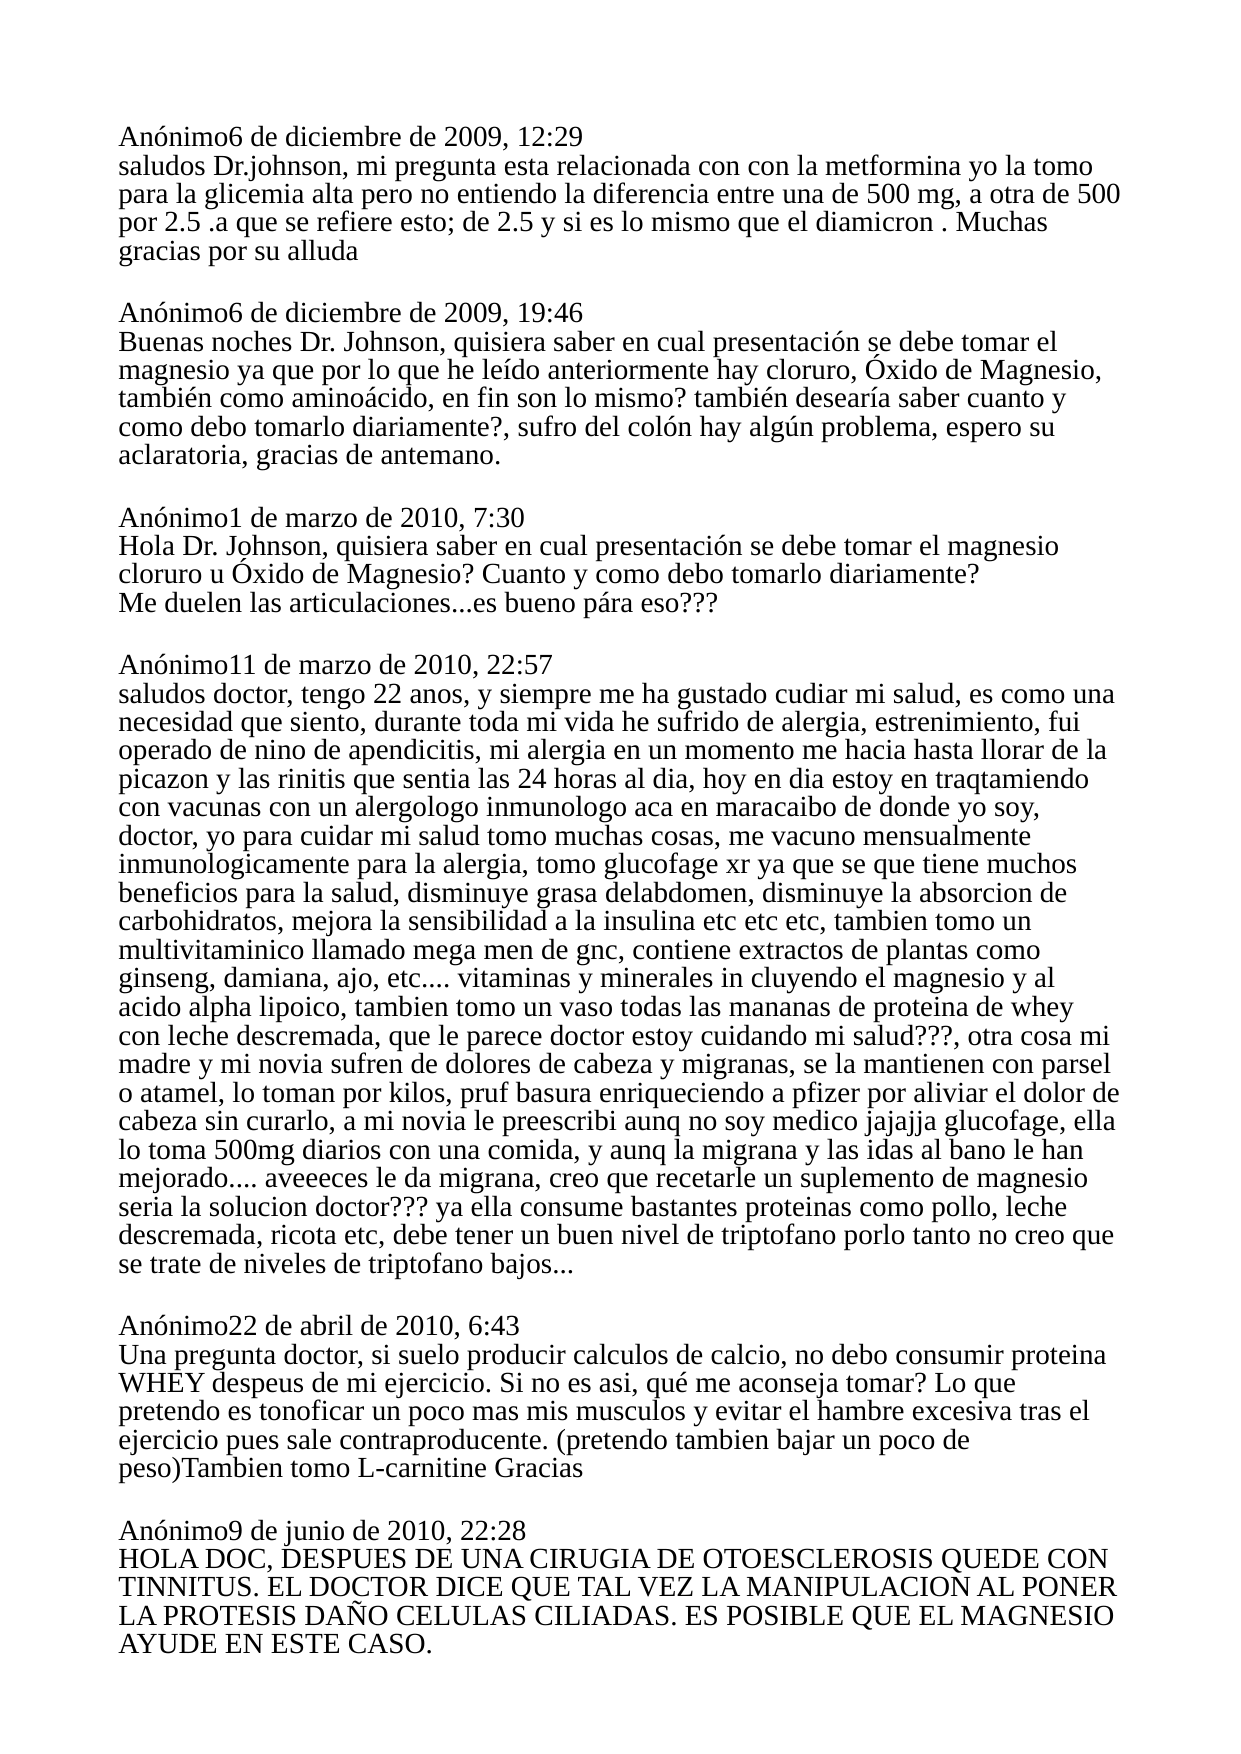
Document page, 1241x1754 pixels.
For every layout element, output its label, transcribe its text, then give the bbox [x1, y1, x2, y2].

text Anónimo22 de abril de 2010, 6:43 [118, 1313, 1122, 1342]
text Una pregunta doctor, si suelo producir calculos de calcio, no debo consumir proteina WHEY despeus de mi ejercicio. Si no es asi, qué me aconseja tomar? Lo que pretendo es tonoficar un poco mas mis musculos y evitar el hambre excesiva tras el ejercicio pues sale contraproducente. (pretendo tambien bajar un poco de peso)Tambien tomo L-carnitine Gracias [118, 1342, 1122, 1484]
text Anónimo1 de marzo de 2010, 7:30 [118, 504, 1122, 533]
text Anónimo6 de diciembre de 2009, 19:46 [118, 300, 1122, 328]
text saludos doctor, tengo 22 anos, y siempre me ha gustado cudiar mi salud, es como una necesidad que siento, durante toda mi vida he sufrido de alergia, estrenimiento, fui operado de nino de apendicitis, mi alergia en un momento me hacia hasta llorar de la picazon y las rinitis que sentia las 24 horas al dia, hoy en dia estoy en traqtamiendo con vacunas con un alergologo inmunologo aca en maracaibo de donde yo soy, doctor, yo para cuidar mi salud tomo muchas cosas, me vacuno mensualmente inmunologicamente para la alergia, tomo glucofage xr ya que se que tiene muchos beneficios para la salud, disminuye grasa delabdomen, disminuye la absorcion de carbohidratos, mejora la sensibilidad a la insulina etc etc etc, tambien tomo un multivitaminico llamado mega men de gnc, contiene extractos de plantas como ginseng, damiana, ajo, etc.... vitaminas y minerales in cluyendo el magnesio y al acido alpha lipoico, tambien tomo un vaso todas las mananas de proteina de whey con leche descremada, que le parece doctor estoy cuidando mi salud???, otra cosa mi madre y mi novia sufren de dolores de cabeza y migranas, se la mantienen con parsel o atamel, lo toman por kilos, pruf basura enriqueciendo a pfizer por aliviar el dolor de cabeza sin curarlo, a mi novia le preescribi aunq no soy medico jajajja glucofage, ella lo toma 500mg diarios con una comida, y aunq la migrana y las idas al bano le han mejorado.... aveeeces le da migrana, creo que recetarle un suplemento de magnesio seria la solucion doctor??? ya ella consume bastantes proteinas como pollo, leche descremada, ricota etc, debe tener un buen nivel de triptofano porlo tanto no creo que se trate de niveles de triptofano bajos... [118, 680, 1122, 1279]
text Me duelen las articulaciones...es bueno pára eso??? [118, 590, 1122, 618]
text Buenas noches Dr. Johnson, quisiera saber en cual presentación se debe tomar el magnesio ya que por lo que he leído anteriormente hay cloruro, Óxido de Magnesio, también como aminoácido, en fin son lo mismo? también desearía saber cuanto y como debo tomarlo diariamente?, sufro del colón hay algún problema, espero su aclaratoria, gracias de antemano. [118, 328, 1122, 471]
text Anónimo6 de diciembre de 2009, 12:29 [118, 124, 1122, 152]
text HOLA DOC, DESPUES DE UNA CIRUGIA DE OTOESCLEROSIS QUEDE CON TINNITUS. EL DOCTOR DICE QUE TAL VEZ LA MANIPULACION AL PONER LA PROTESIS DAÑO CELULAS CILIADAS. ES POSIBLE QUE EL MAGNESIO AYUDE EN ESTE CASO. [118, 1546, 1122, 1660]
text Anónimo9 de junio de 2010, 22:28 [118, 1518, 1122, 1546]
text Anónimo11 de marzo de 2010, 22:57 [118, 652, 1122, 680]
text saludos Dr.johnson, mi pregunta esta relacionada con con la metformina yo la tomo para la glicemia alta pero no entiendo la diferencia entre una de 500 mg, a otra de 500 por 2.5 .a que se refiere esto; de 2.5 y si es lo mismo que el diamicron . Muchas gracias por su alluda [118, 152, 1122, 266]
text Hola Dr. Johnson, quisiera saber en cual presentación se debe tomar el magnesio cloruro u Óxido de Magnesio? Cuanto y como debo tomarlo diariamente? [118, 533, 1122, 590]
